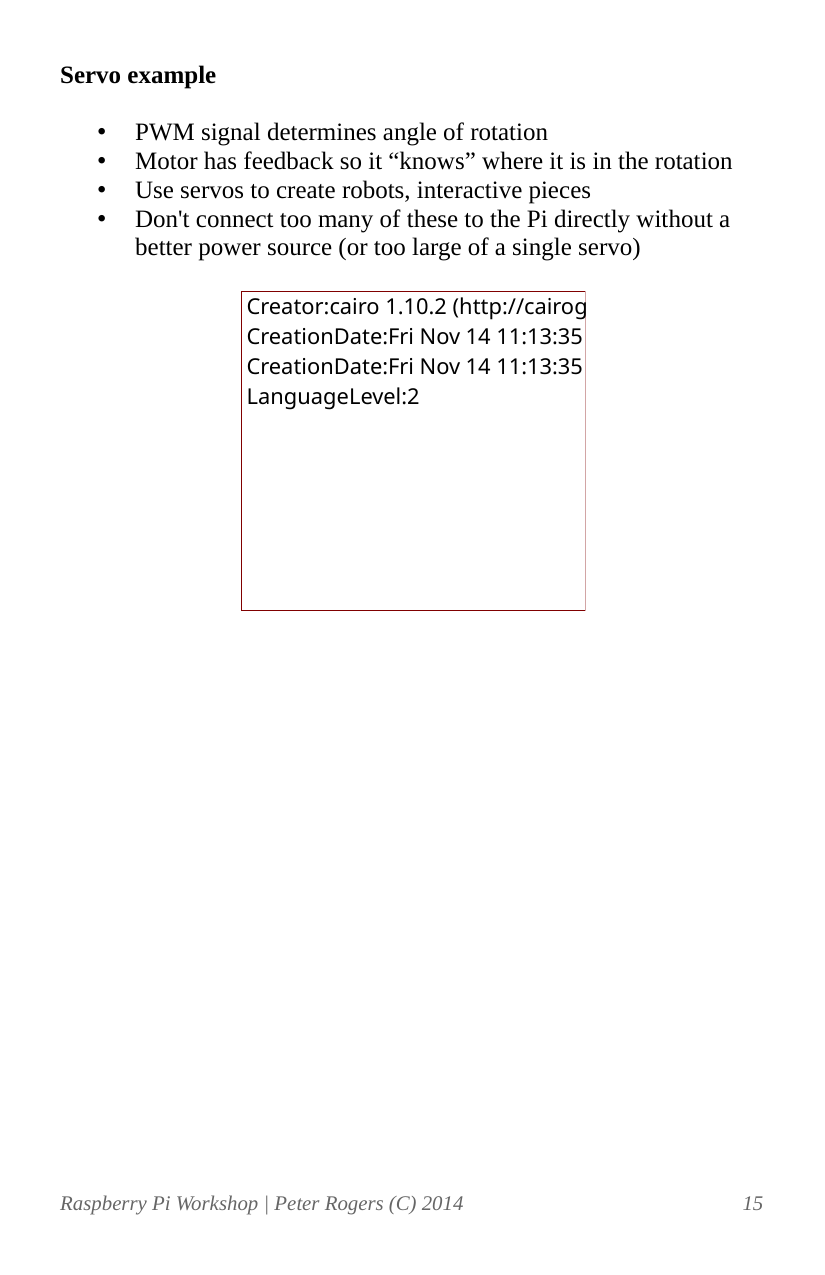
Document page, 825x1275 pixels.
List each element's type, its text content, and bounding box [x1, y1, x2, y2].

list Don't connect too many of these to the Pi directly without a better power source (or too large of a single servo) [97, 204, 765, 261]
text Servo example [60, 60, 765, 89]
list Motor has feedback so it “knows” where it is in the rotation [97, 146, 765, 175]
list PWM signal determines angle of rotation [97, 117, 765, 146]
list Use servos to create robots, interactive pieces [97, 175, 765, 204]
